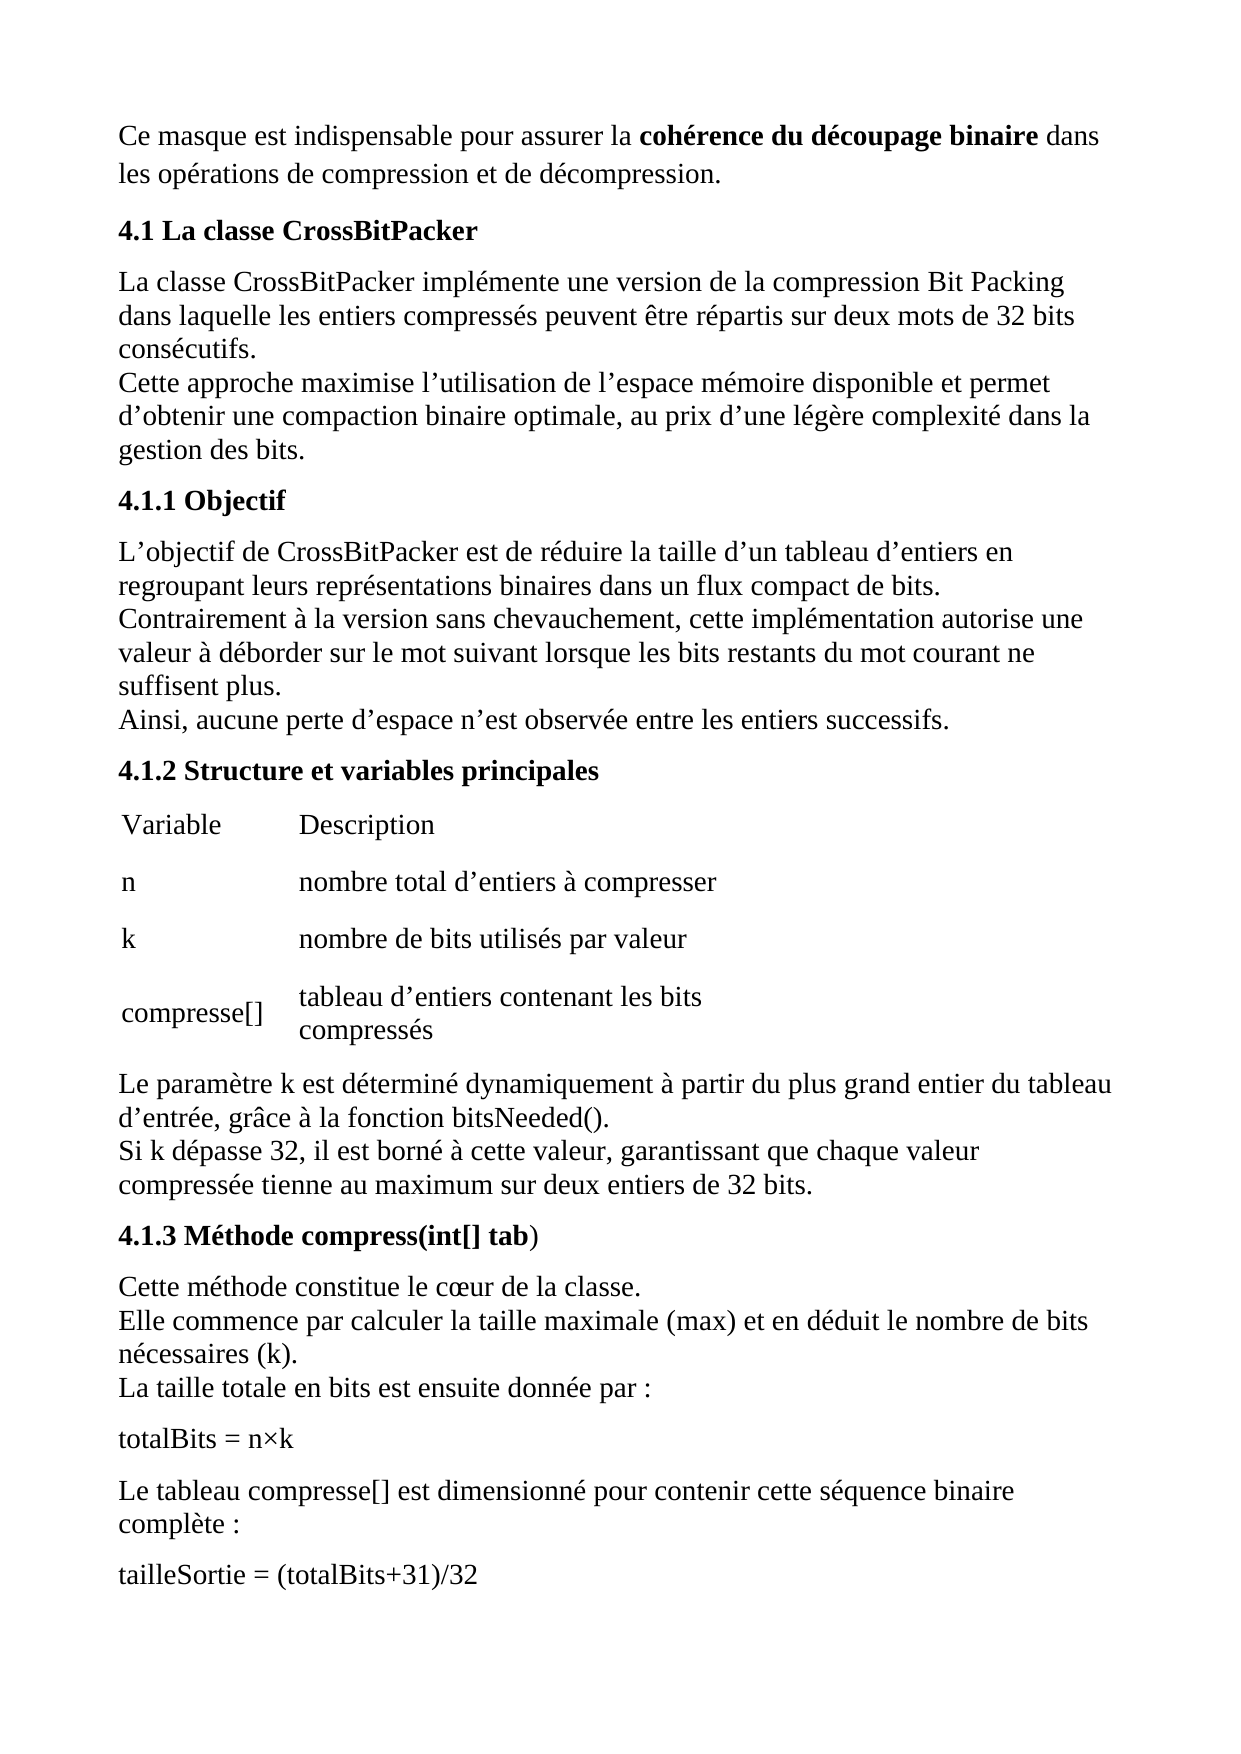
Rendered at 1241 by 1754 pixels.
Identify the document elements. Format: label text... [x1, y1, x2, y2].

table_cell k [118, 910, 296, 967]
table_cell tableau d’entiers contenant les bits compressés [296, 967, 778, 1058]
subtitle 4.1.2 Structure et variables principales [118, 753, 1122, 787]
table_header Variable [118, 796, 296, 853]
table_cell compresse[] [118, 967, 296, 1058]
subtitle 4.1.1 Objectif [118, 483, 1122, 517]
subtitle 4.1 La classe CrossBitPacker [118, 213, 1122, 246]
table_header Description [296, 796, 778, 853]
text Cette méthode constitue le cœur de la classe. Elle commence par calculer la taille maximale (max) et en déduit le nombre de bits nécessaires (k). La taille totale en bits est ensuite donnée par : [118, 1269, 1122, 1404]
text La classe CrossBitPacker implémente une version de la compression Bit Packing dans laquelle les entiers compressés peuvent être répartis sur deux mots de 32 bits consécutifs. Cette approche maximise l’utilisation de l’espace mémoire disponible et permet d’obtenir une compaction binaire optimale, au prix d’une légère complexité dans la gestion des bits. [118, 264, 1122, 465]
subtitle 4.1.3 Méthode compress(int[] tab) [118, 1218, 1122, 1252]
table_cell nombre de bits utilisés par valeur [296, 910, 778, 967]
text totalBits = n×k [118, 1421, 1122, 1455]
text Le tableau compresse[] est dimensionné pour contenir cette séquence binaire complète : [118, 1473, 1122, 1540]
text Ce masque est indispensable pour assurer la cohérence du découpage binaire dans les opérations de compression et de décompression. [118, 118, 1122, 190]
text Le paramètre k est déterminé dynamiquement à partir du plus grand entier du tableau d’entrée, grâce à la fonction bitsNeeded(). Si k dépasse 32, il est borné à cette valeur, garantissant que chaque valeur compressée tienne au maximum sur deux entiers de 32 bits. [118, 1066, 1122, 1201]
table_cell nombre total d’entiers à compresser [296, 853, 778, 910]
text tailleSortie = (totalBits+31)/32 [118, 1557, 1122, 1591]
table_cell n [118, 853, 296, 910]
text L’objectif de CrossBitPacker est de réduire la taille d’un tableau d’entiers en regroupant leurs représentations binaires dans un flux compact de bits. Contrairement à la version sans chevauchement, cette implémentation autorise une valeur à déborder sur le mot suivant lorsque les bits restants du mot courant ne suffisent plus. Ainsi, aucune perte d’espace n’est observée entre les entiers successifs. [118, 534, 1122, 736]
